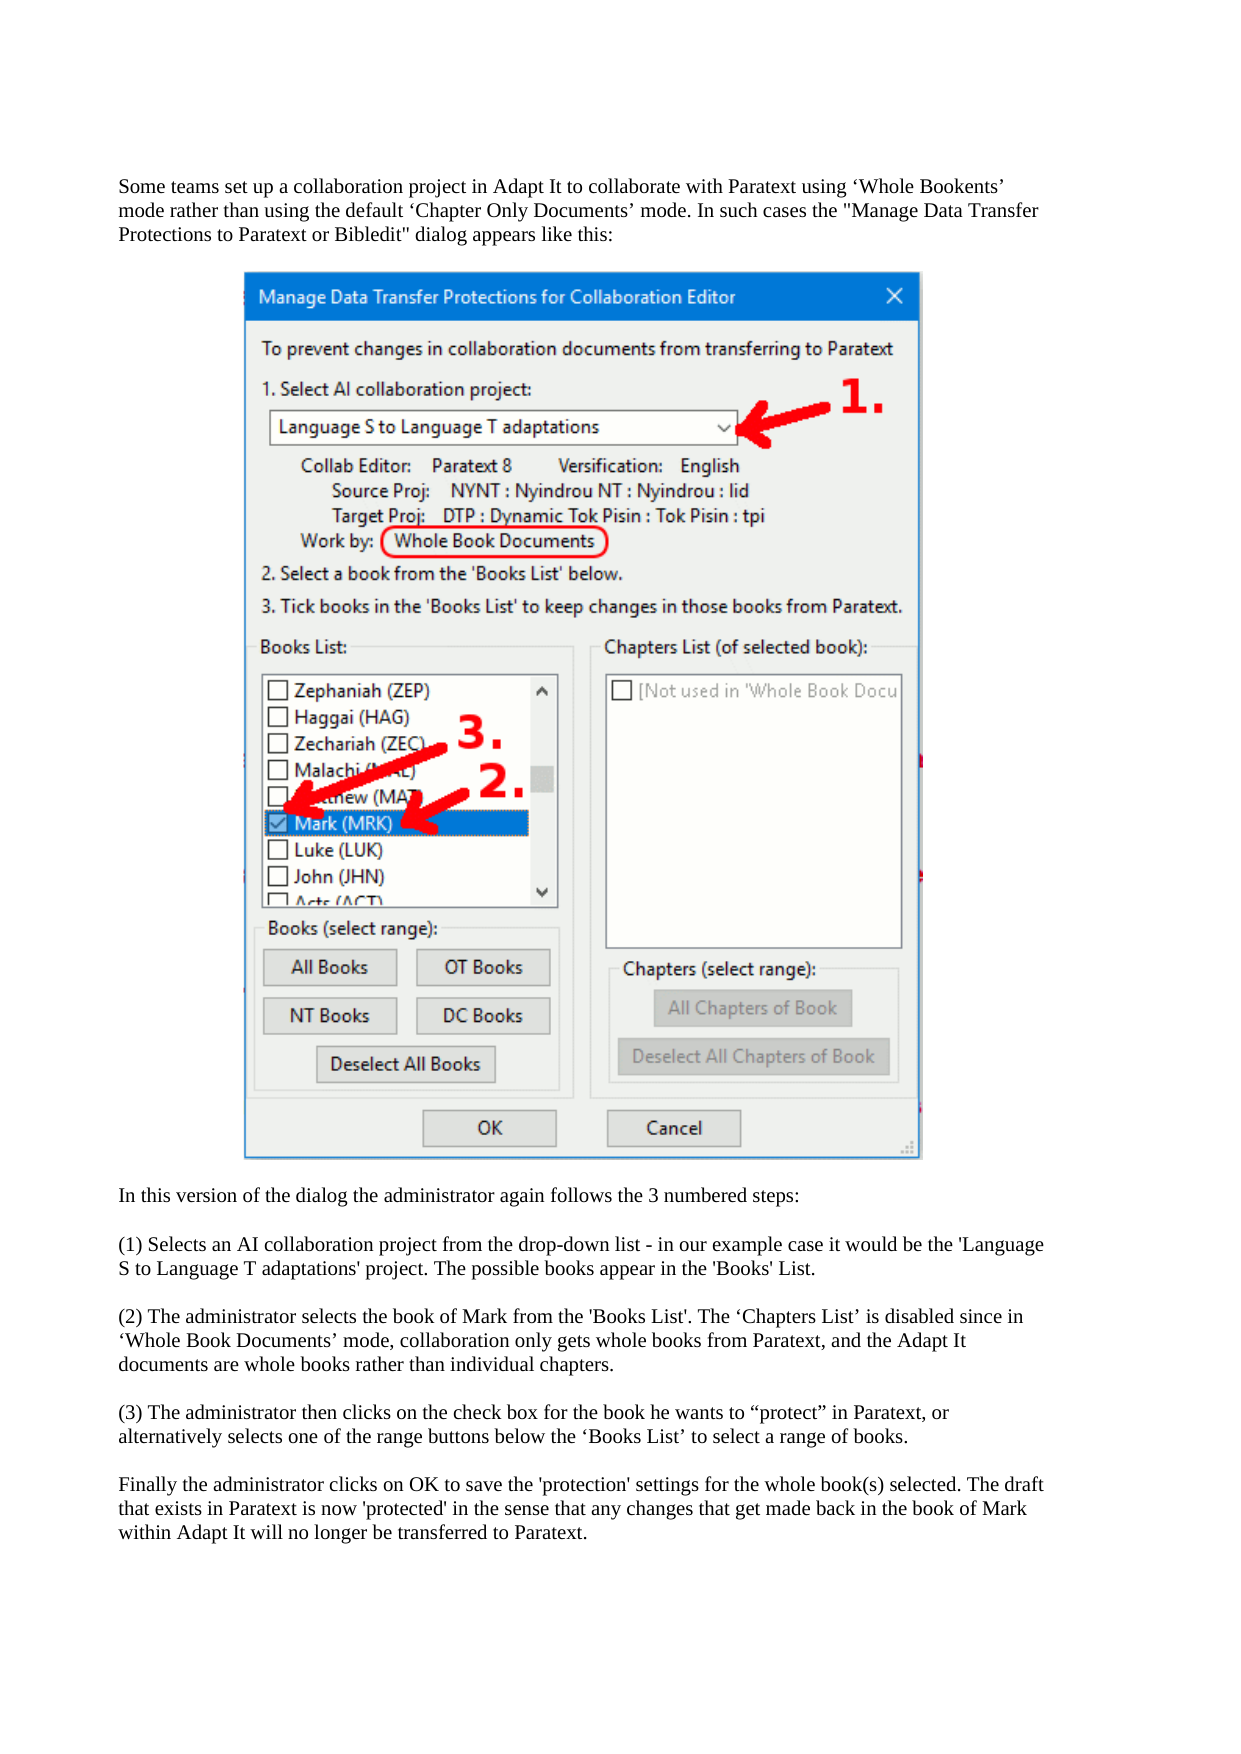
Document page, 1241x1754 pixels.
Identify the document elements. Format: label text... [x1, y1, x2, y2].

picture [243, 271, 923, 1160]
text (3) The administrator then clicks on the check box for the book he wants to “protect” in Paratext, or alternatively selects one of the range buttons below the ‘Books List’ to select a range of books. [118, 1400, 1048, 1448]
text Finally the administrator clicks on OK to save the 'protection' settings for the whole book(s) selected. The draft that exists in Paratext is now 'protected' in the sense that any changes that get made back in the book of Mark within Adapt It will no longer be transferred to Paratext. [118, 1472, 1048, 1544]
text (1) Selects an AI collaboration project from the drop-down list - in our example case it would be the 'Language S to Language T adaptations' project. The possible books appear in the 'Books' List. [118, 1231, 1048, 1279]
text In this version of the dialog the administrator again follows the 3 numbered steps: [118, 1183, 1048, 1207]
text Some teams set up a collaboration project in Adapt It to collaborate with Paratext using ‘Whole Bookents’ mode rather than using the default ‘Chapter Only Documents’ mode. In such cases the "Manage Data Transfer Protections to Paratext or Bibledit" dialog appears like this: [118, 174, 1048, 246]
text (2) The administrator selects the book of Mark from the 'Books List'. The ‘Chapters List’ is disabled since in ‘Whole Book Documents’ mode, collaboration only gets whole books from Paratext, and the Adapt It documents are whole books rather than individual chapters. [118, 1304, 1048, 1376]
